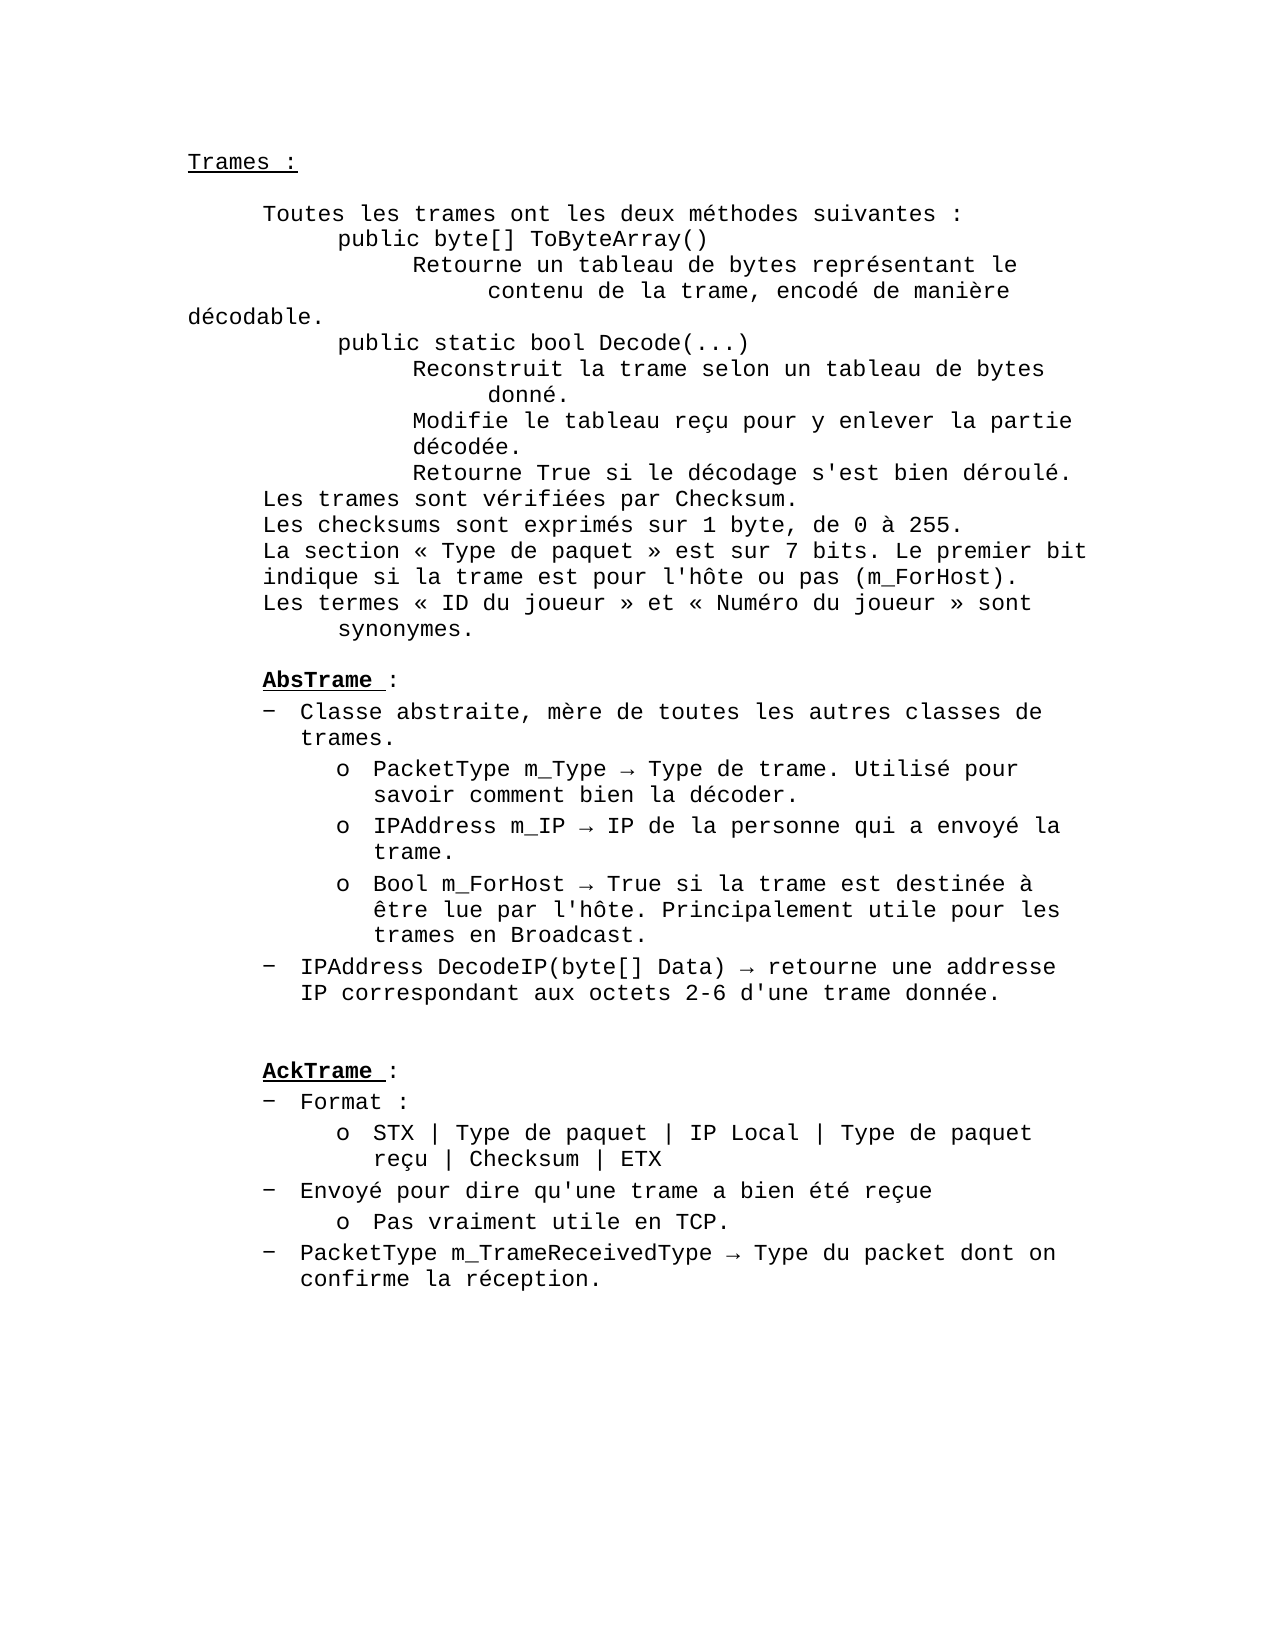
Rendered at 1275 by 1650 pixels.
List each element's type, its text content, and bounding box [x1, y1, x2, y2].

list Pas vraiment utile en TCP. [336, 1205, 1087, 1236]
list Les trames sont vérifiées par Checksum. [187, 487, 1087, 513]
list La section « Type de paquet » est sur 7 bits. Le premier bit indique si la trame est pour l'hôte ou pas (m_ForHost). [187, 539, 1087, 591]
list Modifie le tableau reçu pour y enlever la partie décodée. [187, 409, 1087, 461]
list PacketType m_Type → Type de trame. Utilisé pour savoir comment bien la décoder. [336, 752, 1087, 809]
list public static bool Decode(...) [187, 332, 1087, 357]
list AckTrame : [225, 1059, 1087, 1085]
list AbsTrame : [187, 669, 1087, 695]
list Retourne True si le décodage s'est bien déroulé. [187, 461, 1087, 487]
list PacketType m_TrameReceivedType → Type du packet dont on confirme la réception. [262, 1236, 1087, 1293]
list Retourne un tableau de bytes représentant le contenu de la trame, encodé de manière décodable. [187, 254, 1087, 332]
list Bool m_ForHost → True si la trame est destinée à être lue par l'hôte. Principalement utile pour les trames en Broadcast. [336, 867, 1087, 950]
list STX | Type de paquet | IP Local | Type de paquet reçu | Checksum | ETX [336, 1116, 1087, 1173]
list Format : [262, 1085, 1087, 1116]
list Les termes « ID du joueur » et « Numéro du joueur » sont synonymes. [187, 591, 1087, 643]
list Toutes les trames ont les deux méthodes suivantes : [187, 202, 1087, 228]
list Envoyé pour dire qu'une trame a bien été reçue [262, 1173, 1087, 1205]
list IPAddress m_IP → IP de la personne qui a envoyé la trame. [336, 809, 1087, 867]
list Classe abstraite, mère de toutes les autres classes de trames. [262, 695, 1087, 752]
list IPAddress DecodeIP(byte[] Data) → retourne une addresse IP correspondant aux octets 2-6 d'une trame donnée. [262, 950, 1087, 1007]
list Trames : [187, 150, 1087, 176]
list Les checksums sont exprimés sur 1 byte, de 0 à 255. [187, 513, 1087, 539]
list Reconstruit la trame selon un tableau de bytes donné. [187, 357, 1087, 409]
list public byte[] ToByteArray() [187, 228, 1087, 254]
